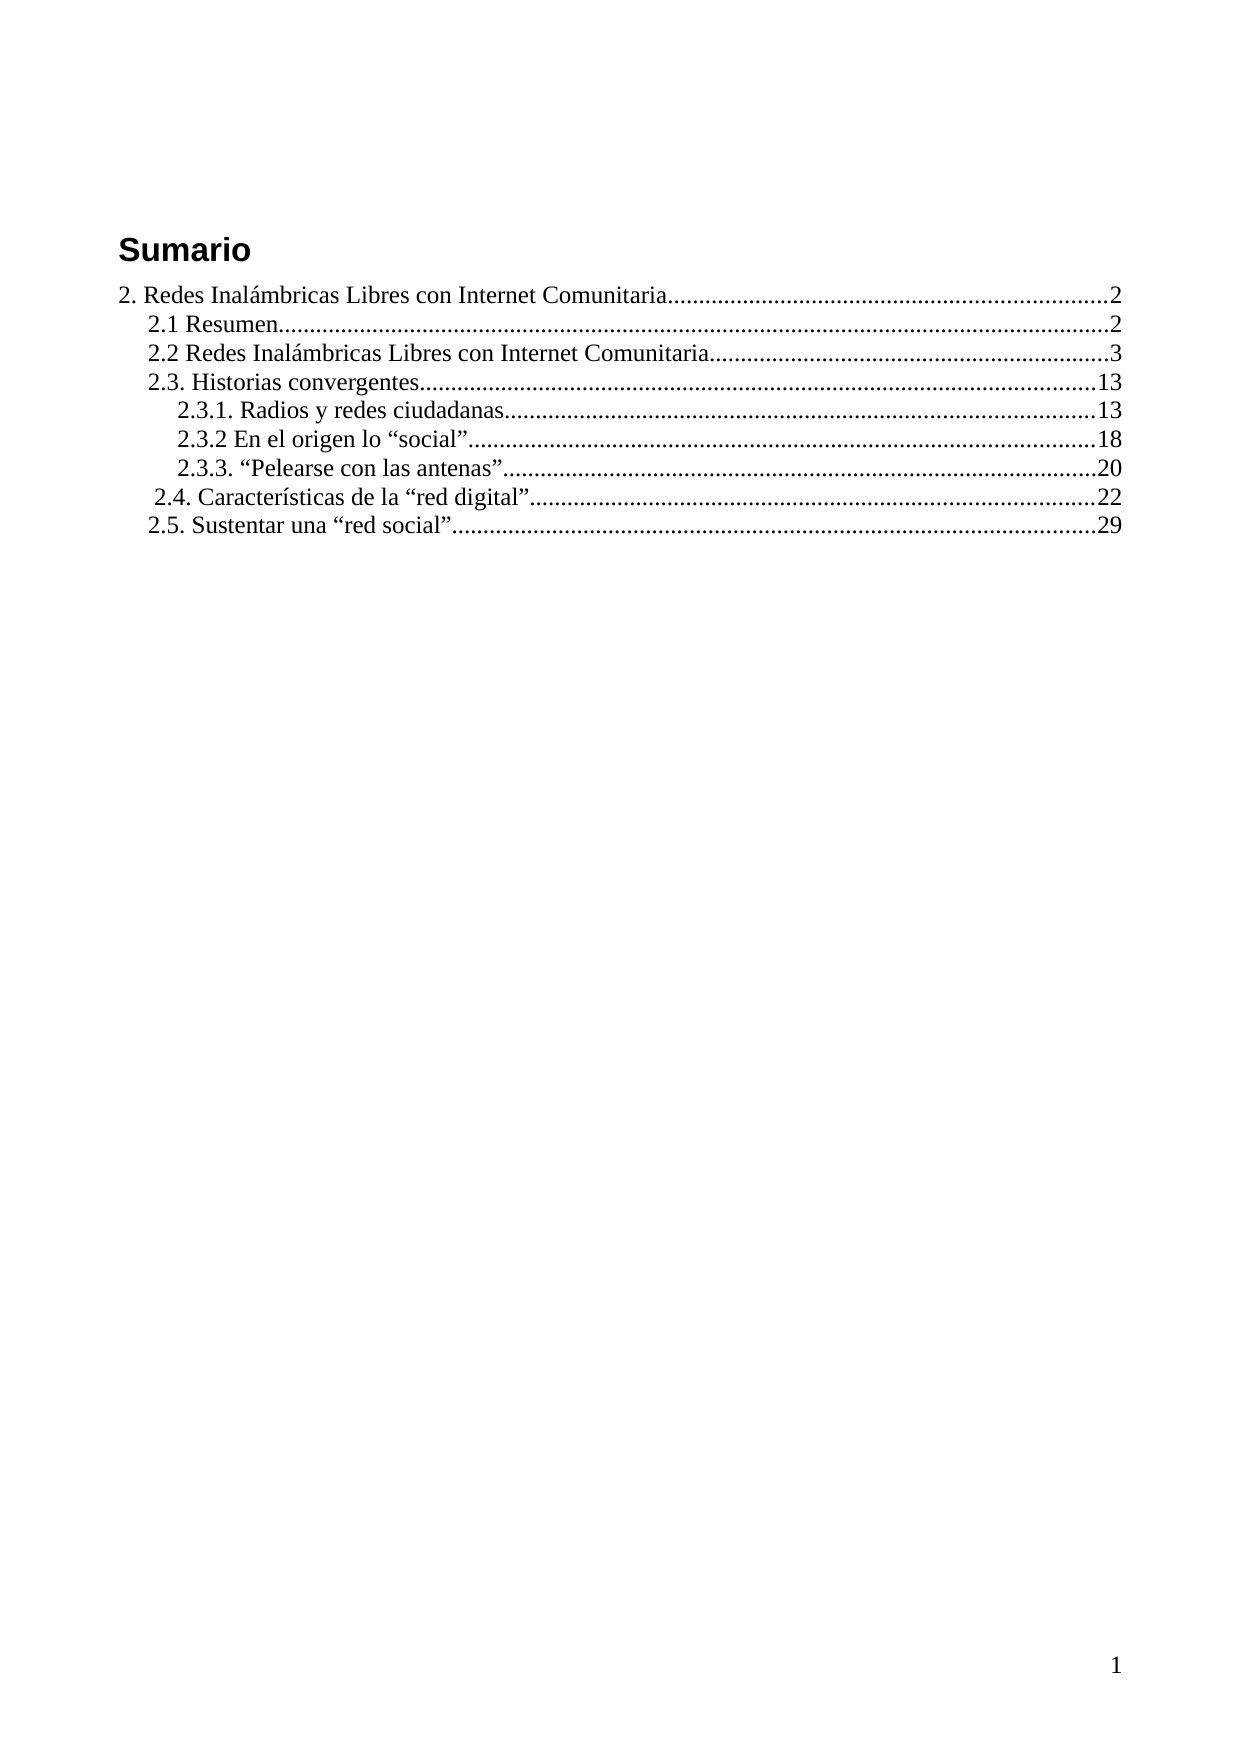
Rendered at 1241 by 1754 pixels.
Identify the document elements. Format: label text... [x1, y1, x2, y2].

text 2.3.3. “Pelearse con las antenas” 20 [177, 453, 1122, 482]
text 2.1 Resumen 2 [148, 309, 1122, 338]
text 2.3.1. Radios y redes ciudadanas 13 [177, 396, 1122, 424]
text 2. Redes Inalámbricas Libres con Internet Comunitaria 2 [118, 281, 1122, 309]
text 2.3. Historias convergentes 13 [148, 367, 1122, 396]
text 2.5. Sustentar una “red social” 29 [148, 511, 1122, 539]
text 2.3.2 En el origen lo “social” 18 [177, 424, 1122, 453]
text 2.2 Redes Inalámbricas Libres con Internet Comunitaria 3 [148, 338, 1122, 367]
text 2.4. Características de la “red digital” 22 [148, 482, 1122, 511]
list Sumario [118, 229, 1122, 268]
